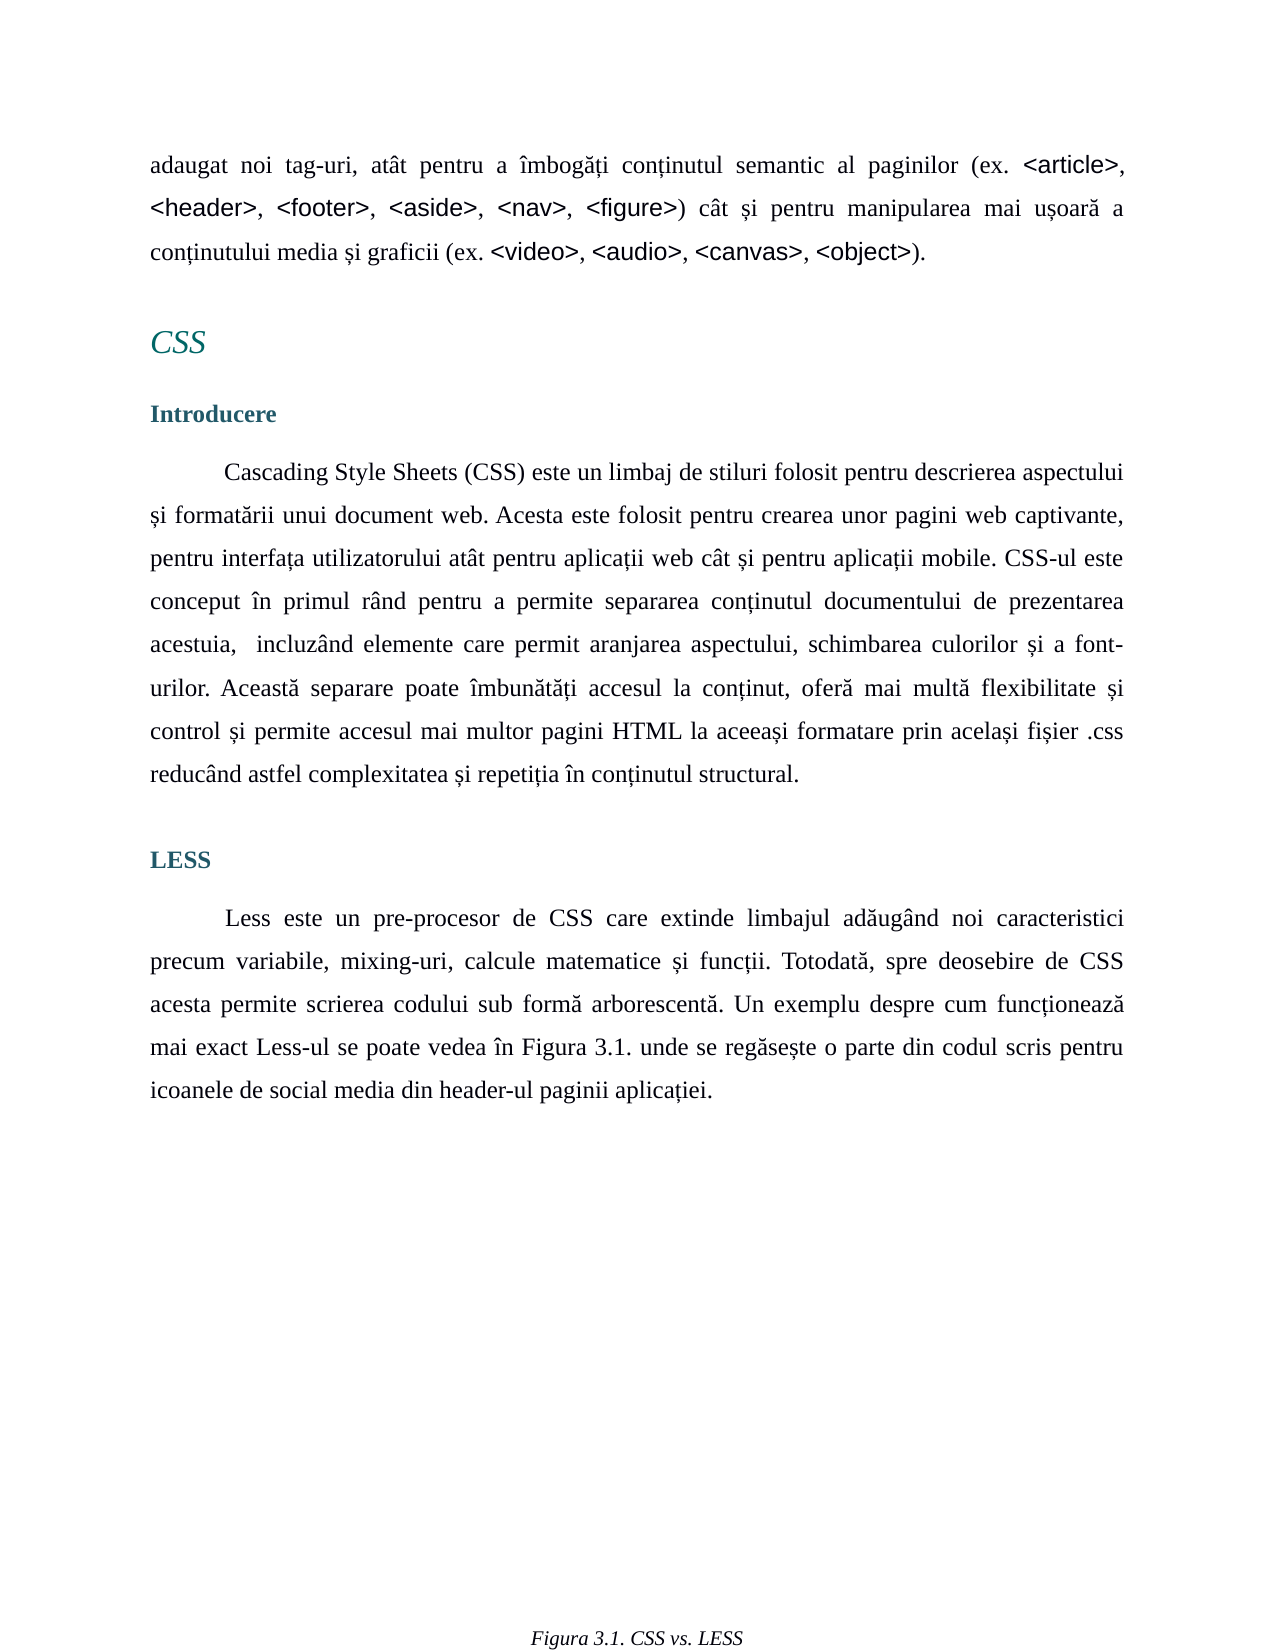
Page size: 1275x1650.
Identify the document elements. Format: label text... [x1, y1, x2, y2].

text Less este un pre-procesor de CSS care extinde limbajul adăugând noi caracteristici precum variabile, mixing-uri, calcule matematice și funcții. Totodată, spre deosebire de CSS acesta permite scrierea codului sub formă arborescentă. Un exemplu despre cum funcționează mai exact Less-ul se poate vedea în Figura 3.1. unde se regăsește o parte din codul scris pentru icoanele de social media din header-ul paginii aplicației. [150, 903, 1125, 1104]
text adaugat noi tag-uri, atât pentru a îmbogăți conținutul semantic al paginilor (ex. <article>, <header>, <footer>, <aside>, <nav>, <figure>) cât și pentru manipularea mai ușoară a conținutului media și graficii (ex. <video>, <audio>, <canvas>, <object>). [150, 150, 1125, 265]
text Introducere [150, 399, 1125, 428]
text CSS [150, 323, 1125, 361]
text Cascading Style Sheets (CSS) este un limbaj de stiluri folosit pentru descrierea aspectului și formatării unui document web. Acesta este folosit pentru crearea unor pagini web captivante, pentru interfața utilizatorului atât pentru aplicații web cât și pentru aplicații mobile. CSS-ul este conceput în primul rând pentru a permite separarea conținutul documentului de prezentarea acestuia, incluzând elemente care permit aranjarea aspectului, schimbarea culorilor și a font-urilor. Această separare poate îmbunătăți accesul la conținut, oferă mai multă flexibilitate și control și permite accesul mai multor pagini HTML la aceeași formatare prin același fișier .css reducând astfel complexitatea și repetiția în conținutul structural. [150, 457, 1125, 788]
text LESS [150, 845, 1125, 874]
text Figura 3.1. CSS vs. LESS [150, 1626, 1123, 1650]
